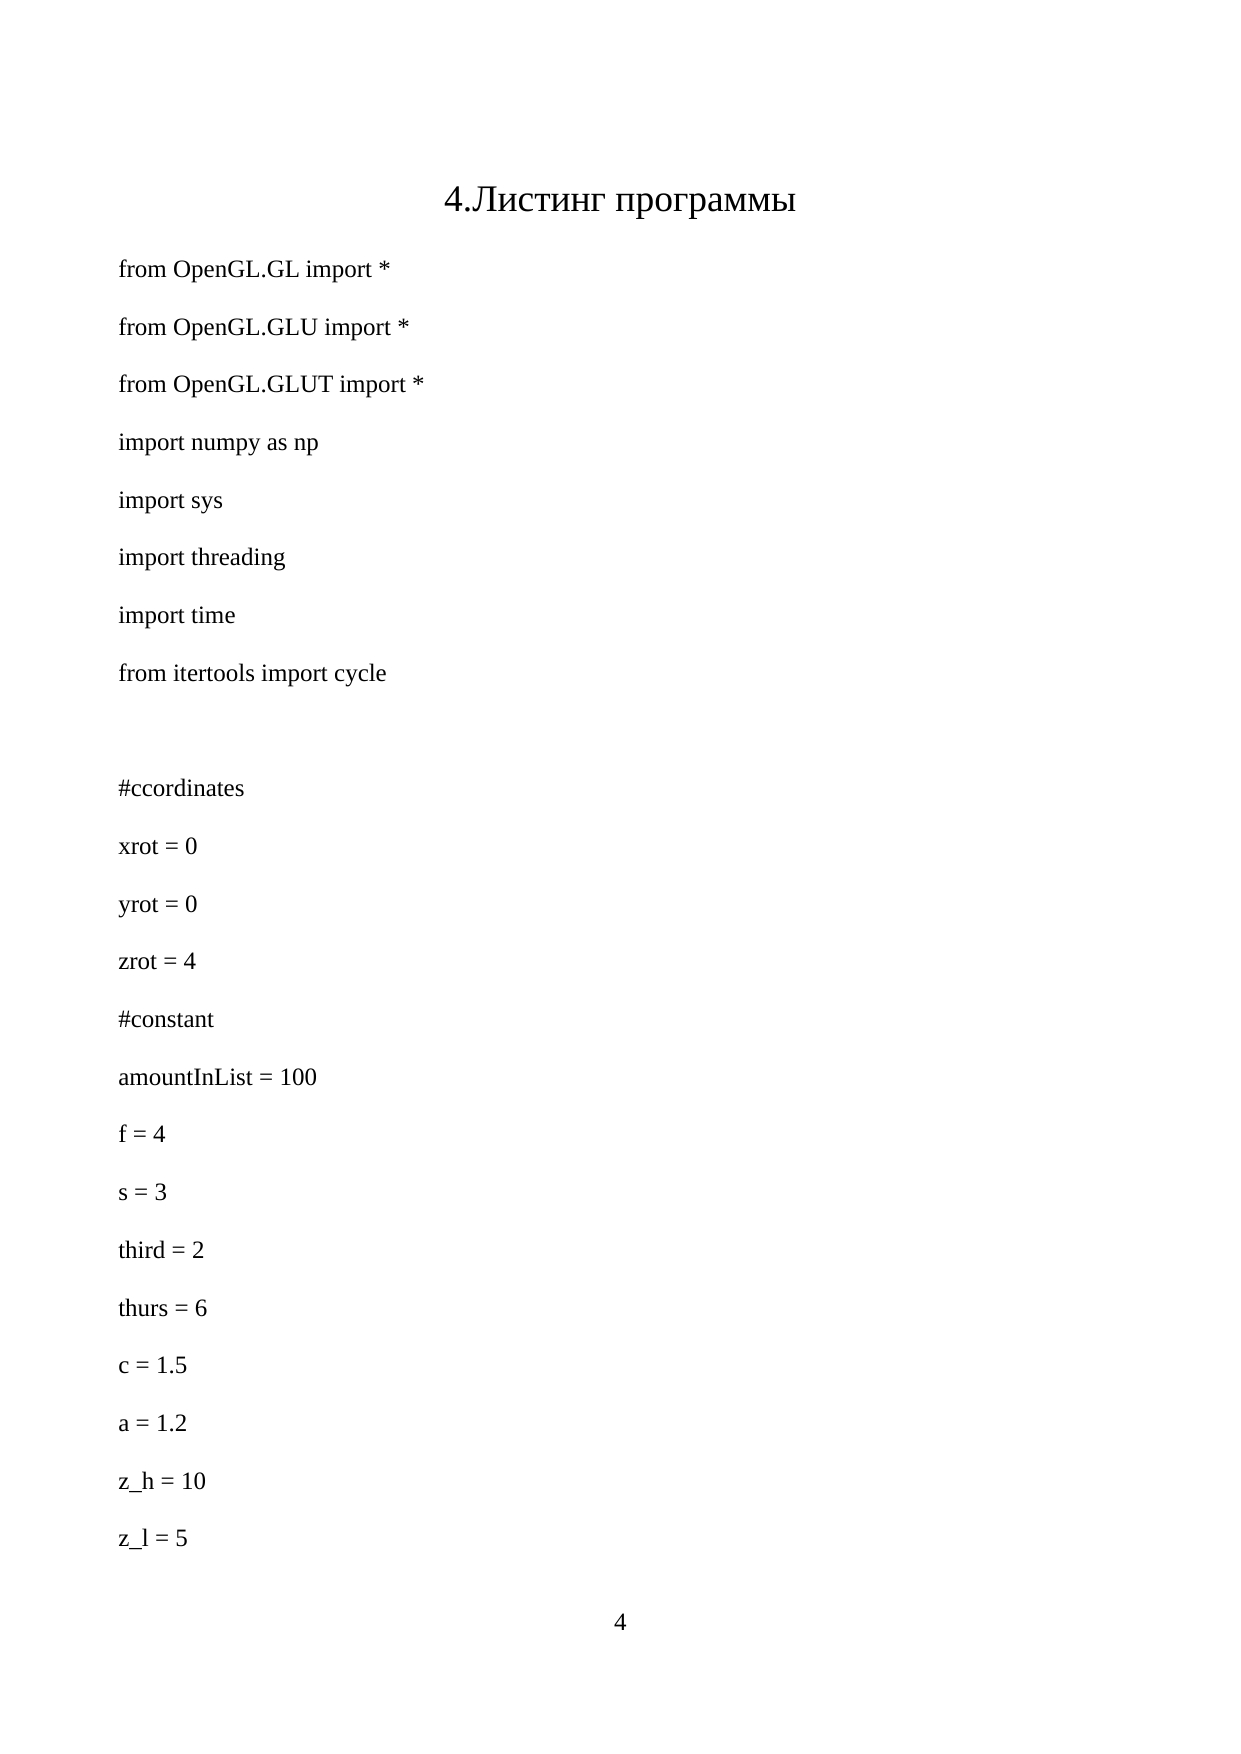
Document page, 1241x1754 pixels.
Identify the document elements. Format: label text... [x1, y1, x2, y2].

text import time [118, 600, 1122, 629]
text c = 1.5 [118, 1350, 1122, 1379]
text #ccordinates [118, 773, 1122, 802]
text xrot = 0 [118, 831, 1122, 860]
text import sys [118, 485, 1122, 513]
text import numpy as np [118, 427, 1122, 456]
text yrot = 0 [118, 889, 1122, 917]
text from itertools import cycle [118, 658, 1122, 687]
text f = 4 [118, 1119, 1122, 1148]
text from OpenGL.GL import * [118, 254, 1122, 283]
text #constant [118, 1004, 1122, 1033]
text amountInList = 100 [118, 1062, 1122, 1091]
text zrot = 4 [118, 946, 1122, 975]
text a = 1.2 [118, 1408, 1122, 1437]
text s = 3 [118, 1177, 1122, 1206]
text thurs = 6 [118, 1293, 1122, 1321]
text z_l = 5 [118, 1523, 1122, 1552]
text from OpenGL.GLU import * [118, 312, 1122, 340]
text import threading [118, 542, 1122, 571]
subtitle 4.Листинг программы [118, 177, 1122, 220]
text from OpenGL.GLUT import * [118, 369, 1122, 398]
text z_h = 10 [118, 1466, 1122, 1494]
text third = 2 [118, 1235, 1122, 1264]
